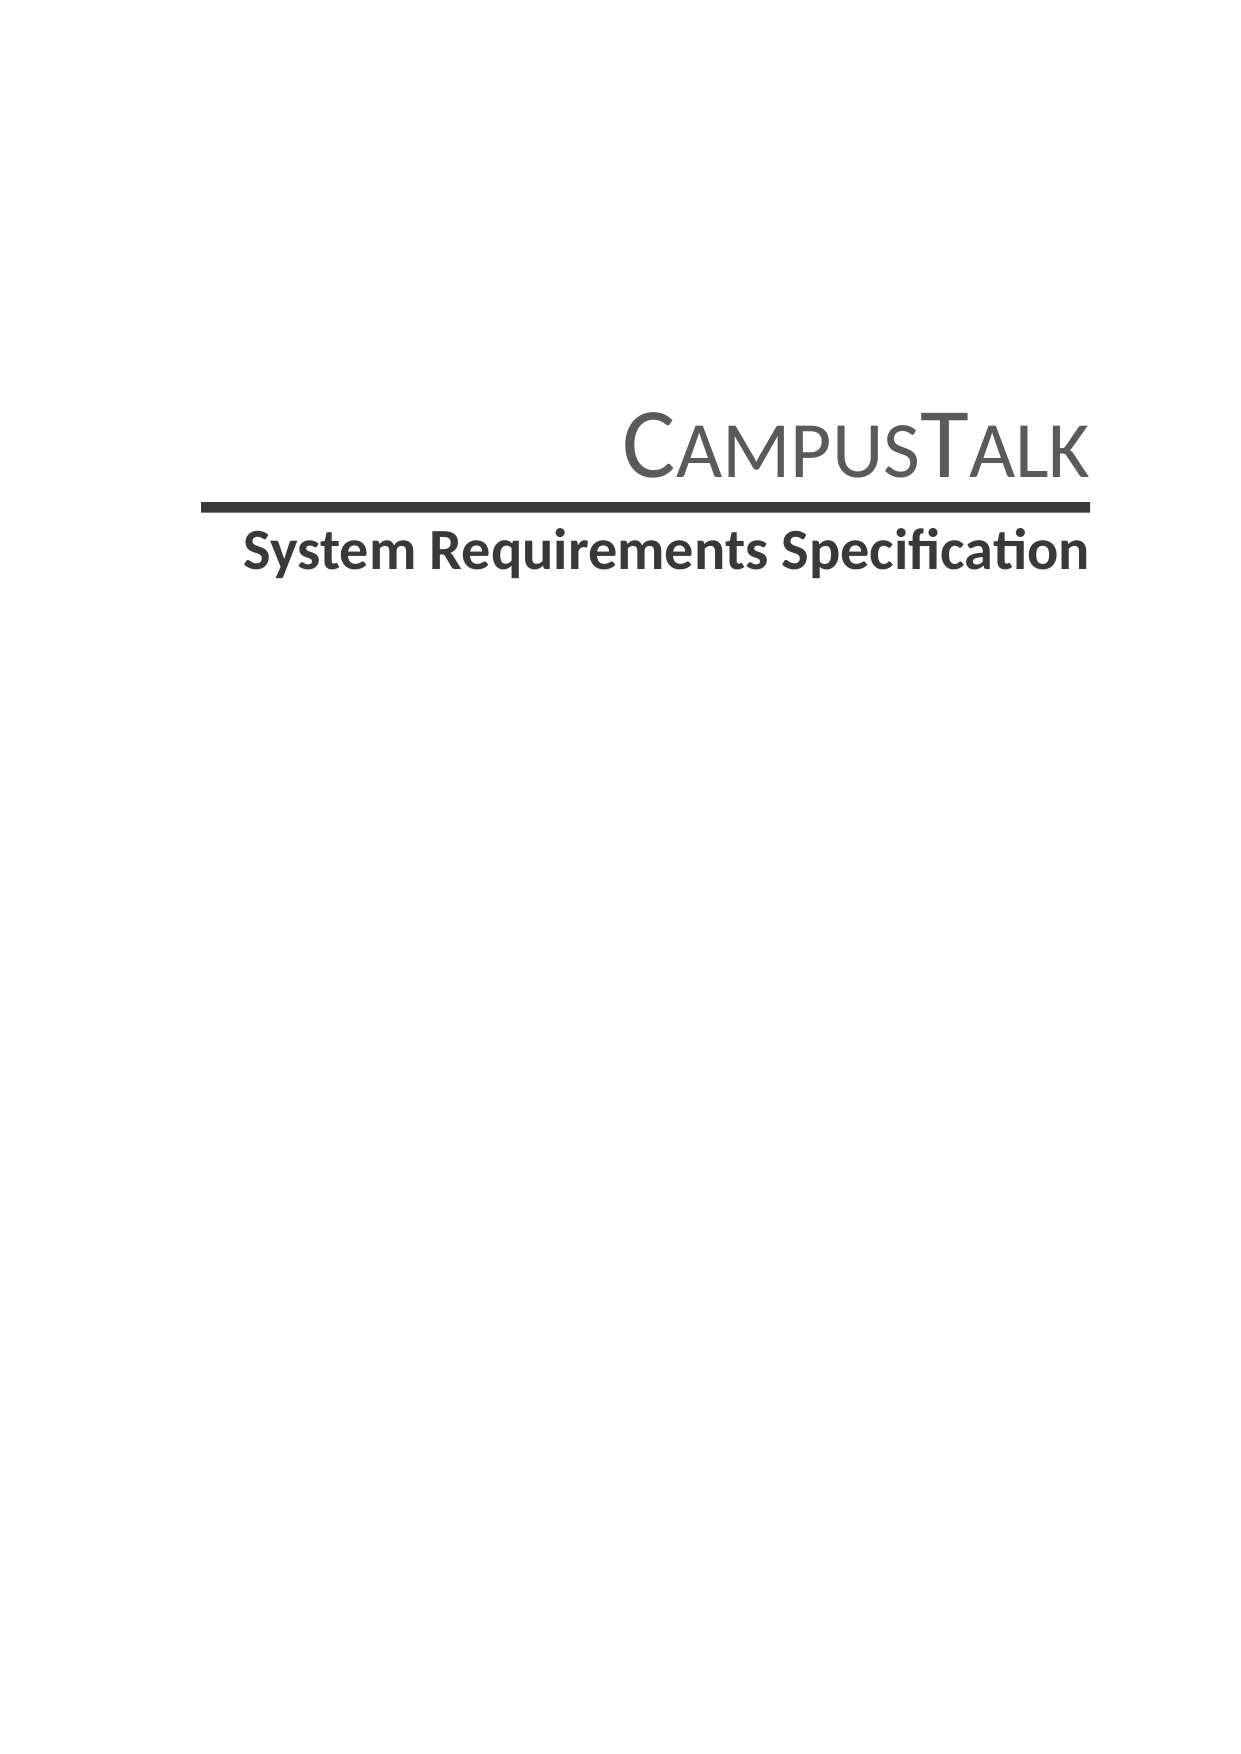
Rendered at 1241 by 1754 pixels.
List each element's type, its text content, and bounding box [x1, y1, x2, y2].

text CampusTalk [187, 380, 1090, 502]
text System Requirements Specification [187, 513, 1090, 584]
